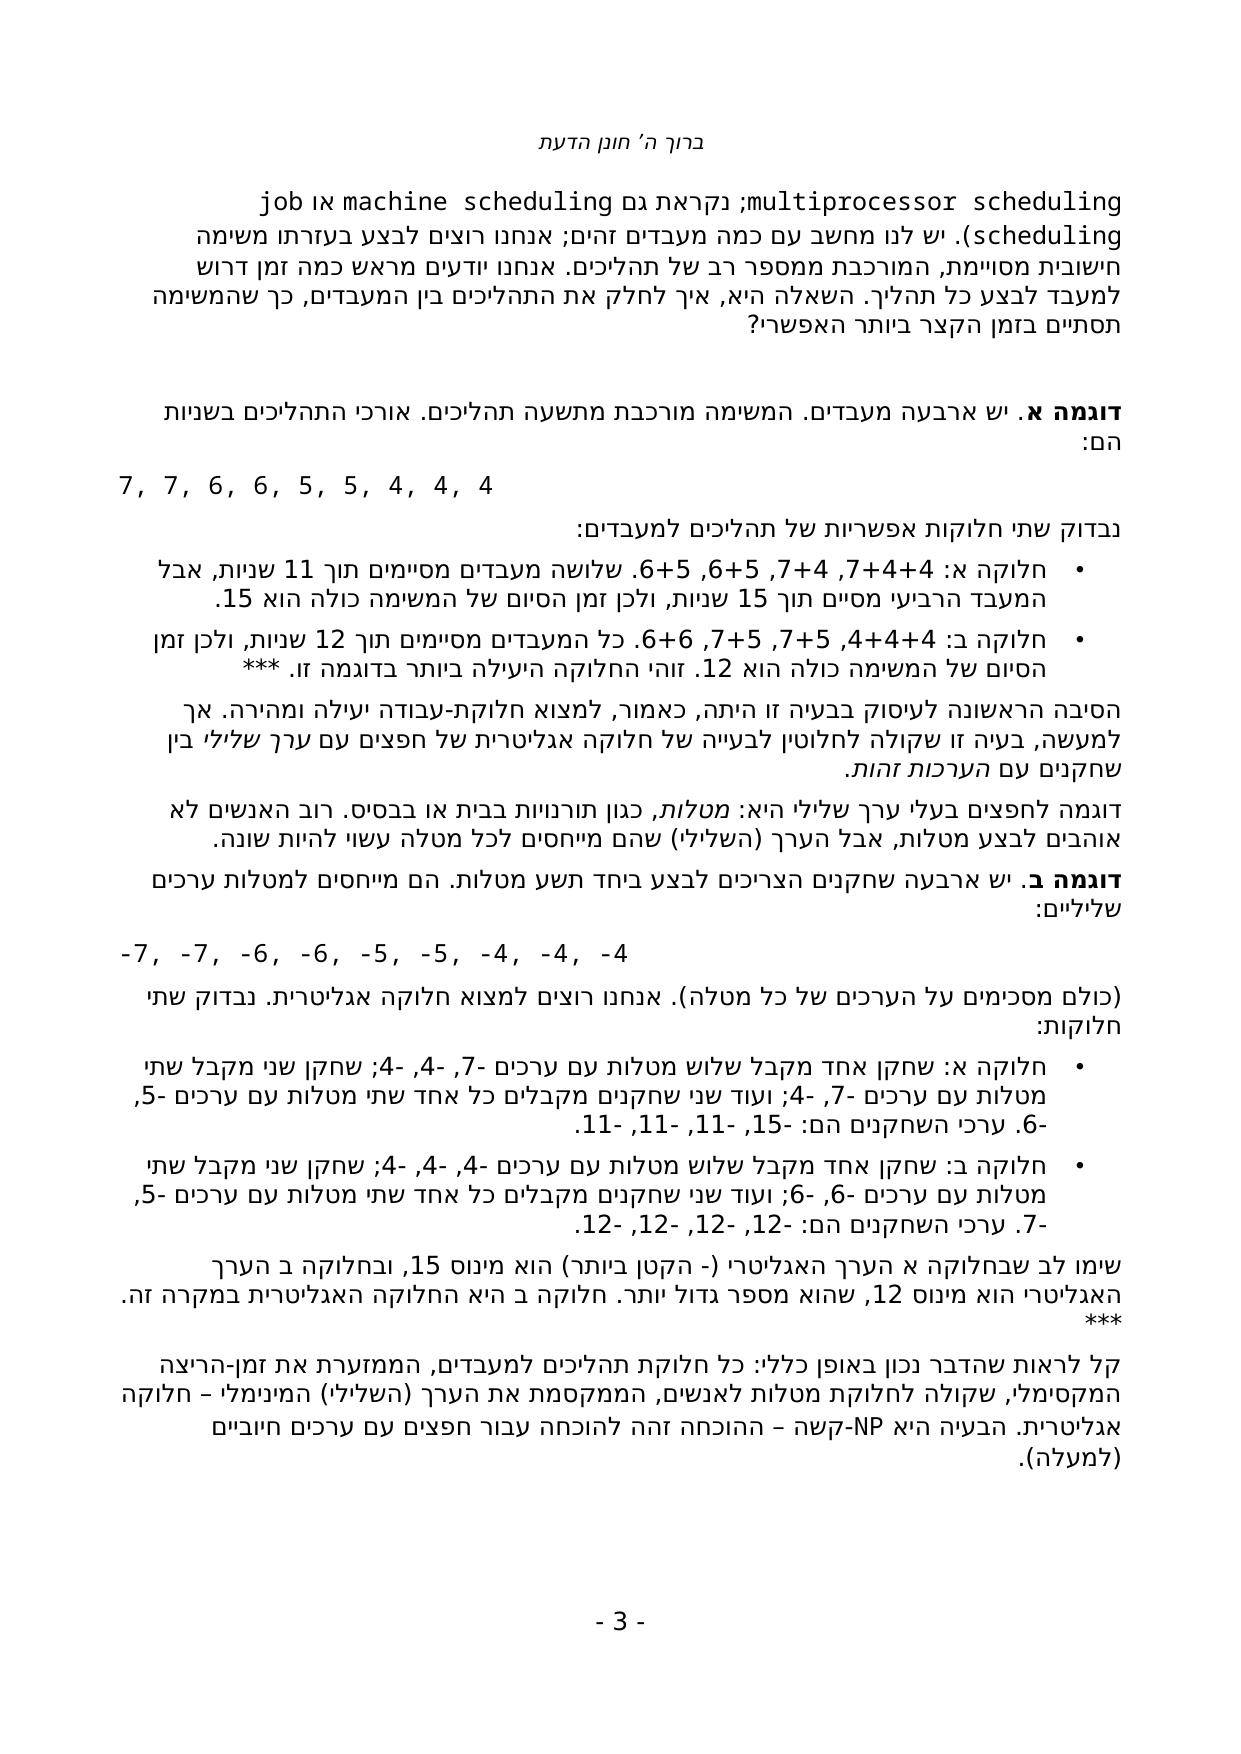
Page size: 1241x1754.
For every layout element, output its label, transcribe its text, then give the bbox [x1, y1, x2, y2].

text הסיבה הראשונה לעיסוק בבעיה זו היתה, כאמור, למצוא חלוקת-עבודה יעילה ומהירה. אך למעשה, בעיה זו שקולה לחלוטין לבעייה של חלוקה אגליטרית של חפצים עם ערך שלילי בין שחקנים עם הערכות זהות. [118, 696, 1122, 783]
text דוגמה לחפצים בעלי ערך שלילי היא: מטלות, כגון תורנויות בבית או בבסיס. רוב האנשים לא אוהבים לבצע מטלות, אבל הערך (השלילי) שהם מייחסים לכל מטלה עשוי להיות שונה. [118, 795, 1122, 853]
text שימו לב שבחלוקה א הערך האגליטרי (- הקטן ביותר) הוא מינוס 15, ובחלוקה ב הערך האגליטרי הוא מינוס 12, שהוא מספר גדול יותר. חלוקה ב היא החלוקה האגליטרית במקרה זה. *** [118, 1251, 1122, 1338]
list חלוקה א: שחקן אחד מקבל שלוש מטלות עם ערכים -7, -4, -4; שחקן שני מקבל שתי מטלות עם ערכים -7, -4; ועוד שני שחקנים מקבלים כל אחד שתי מטלות עם ערכים -5, -6. ערכי השחקנים הם: -15, -11, -11, -11. [118, 1052, 1084, 1139]
list חלוקה א: 7+4+4, 7+4, 6+5, 6+5. שלושה מעבדים מסיימים תוך 11 שניות, אבל המעבד הרביעי מסיים תוך 15 שניות, ולכן זמן הסיום של המשימה כולה הוא 15. [118, 555, 1084, 613]
text -7, -7, -6, -6, -5, -5, -4, -4, -4 [118, 936, 1122, 970]
text (כולם מסכימים על הערכים של כל מטלה). אנחנו רוצים למצוא חלוקה אגליטרית. נבדוק שתי חלוקות: [118, 982, 1122, 1040]
text אלגוריתמי-הקירוב הראשונים לבעיה זו פותחו עבור בעיה הנדסית, שבמבט ראשון אין כל קשר בינה לבין הגינות: בעיית תיזמון תהליכים במחשב מרובה-מעבדים (באנגלית: multiprocessor scheduling; נקראת גם machine scheduling או job scheduling). יש לנו מחשב עם כמה מעבדים זהים; אנחנו רוצים לבצע בעזרתו משימה חישובית מסויימת, המורכבת ממספר רב של תהליכים. אנחנו יודעים מראש כמה זמן דרוש למעבד לבצע כל תהליך. השאלה היא, איך לחלק את התהליכים בין המעבדים, כך שהמשימה תסתיים בזמן הקצר ביותר האפשרי? [118, 184, 1122, 339]
list חלוקה ב: 4+4+4, 7+5, 7+5, 6+6. כל המעבדים מסיימים תוך 12 שניות, ולכן זמן הסיום של המשימה כולה הוא 12. זוהי החלוקה היעילה ביותר בדוגמה זו. *** [118, 625, 1084, 684]
text דוגמה ב. יש ארבעה שחקנים הצריכים לבצע ביחד תשע מטלות. הם מייחסים למטלות ערכים שליליים: [118, 865, 1122, 924]
text דוגמה א. יש ארבעה מעבדים. המשימה מורכבת מתשעה תהליכים. אורכי התהליכים בשניות הם: [118, 397, 1122, 456]
list חלוקה ב: שחקן אחד מקבל שלוש מטלות עם ערכים -4, -4, -4; שחקן שני מקבל שתי מטלות עם ערכים -6, -6; ועוד שני שחקנים מקבלים כל אחד שתי מטלות עם ערכים -5, -7. ערכי השחקנים הם: -12, -12, -12, -12. [118, 1152, 1084, 1239]
text קל לראות שהדבר נכון באופן כללי: כל חלוקת תהליכים למעבדים, הממזערת את זמן-הריצה המקסימלי, שקולה לחלוקת מטלות לאנשים, הממקסמת את הערך (השלילי) המינימלי – חלוקה אגליטרית. הבעיה היא NP-קשה – ההוכחה זהה להוכחה עבור חפצים עם ערכים חיוביים (למעלה). [118, 1351, 1122, 1472]
text 7, 7, 6, 6, 5, 5, 4, 4, 4 [118, 468, 1122, 502]
text נבדוק שתי חלוקות אפשריות של תהליכים למעבדים: [118, 514, 1122, 543]
